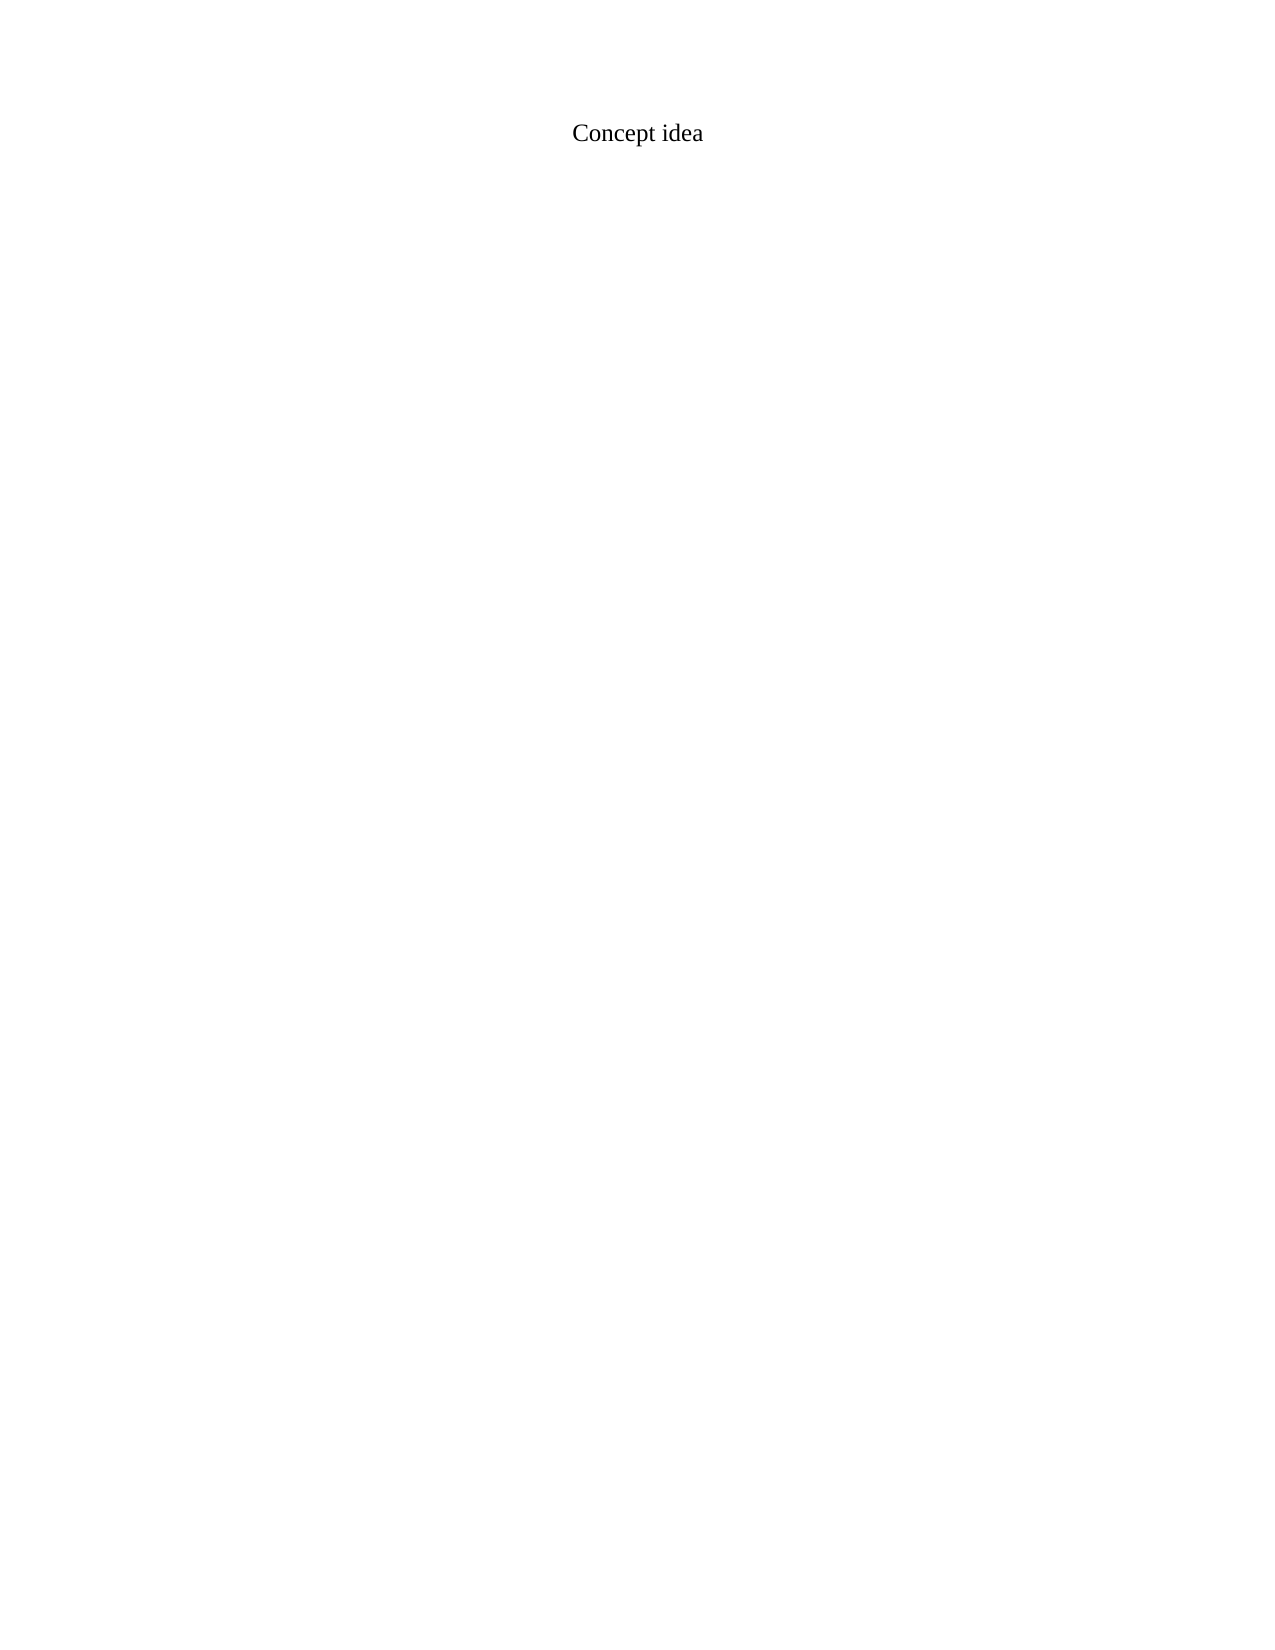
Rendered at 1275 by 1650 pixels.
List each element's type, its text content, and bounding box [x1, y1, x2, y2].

text Concept idea [118, 118, 1157, 147]
